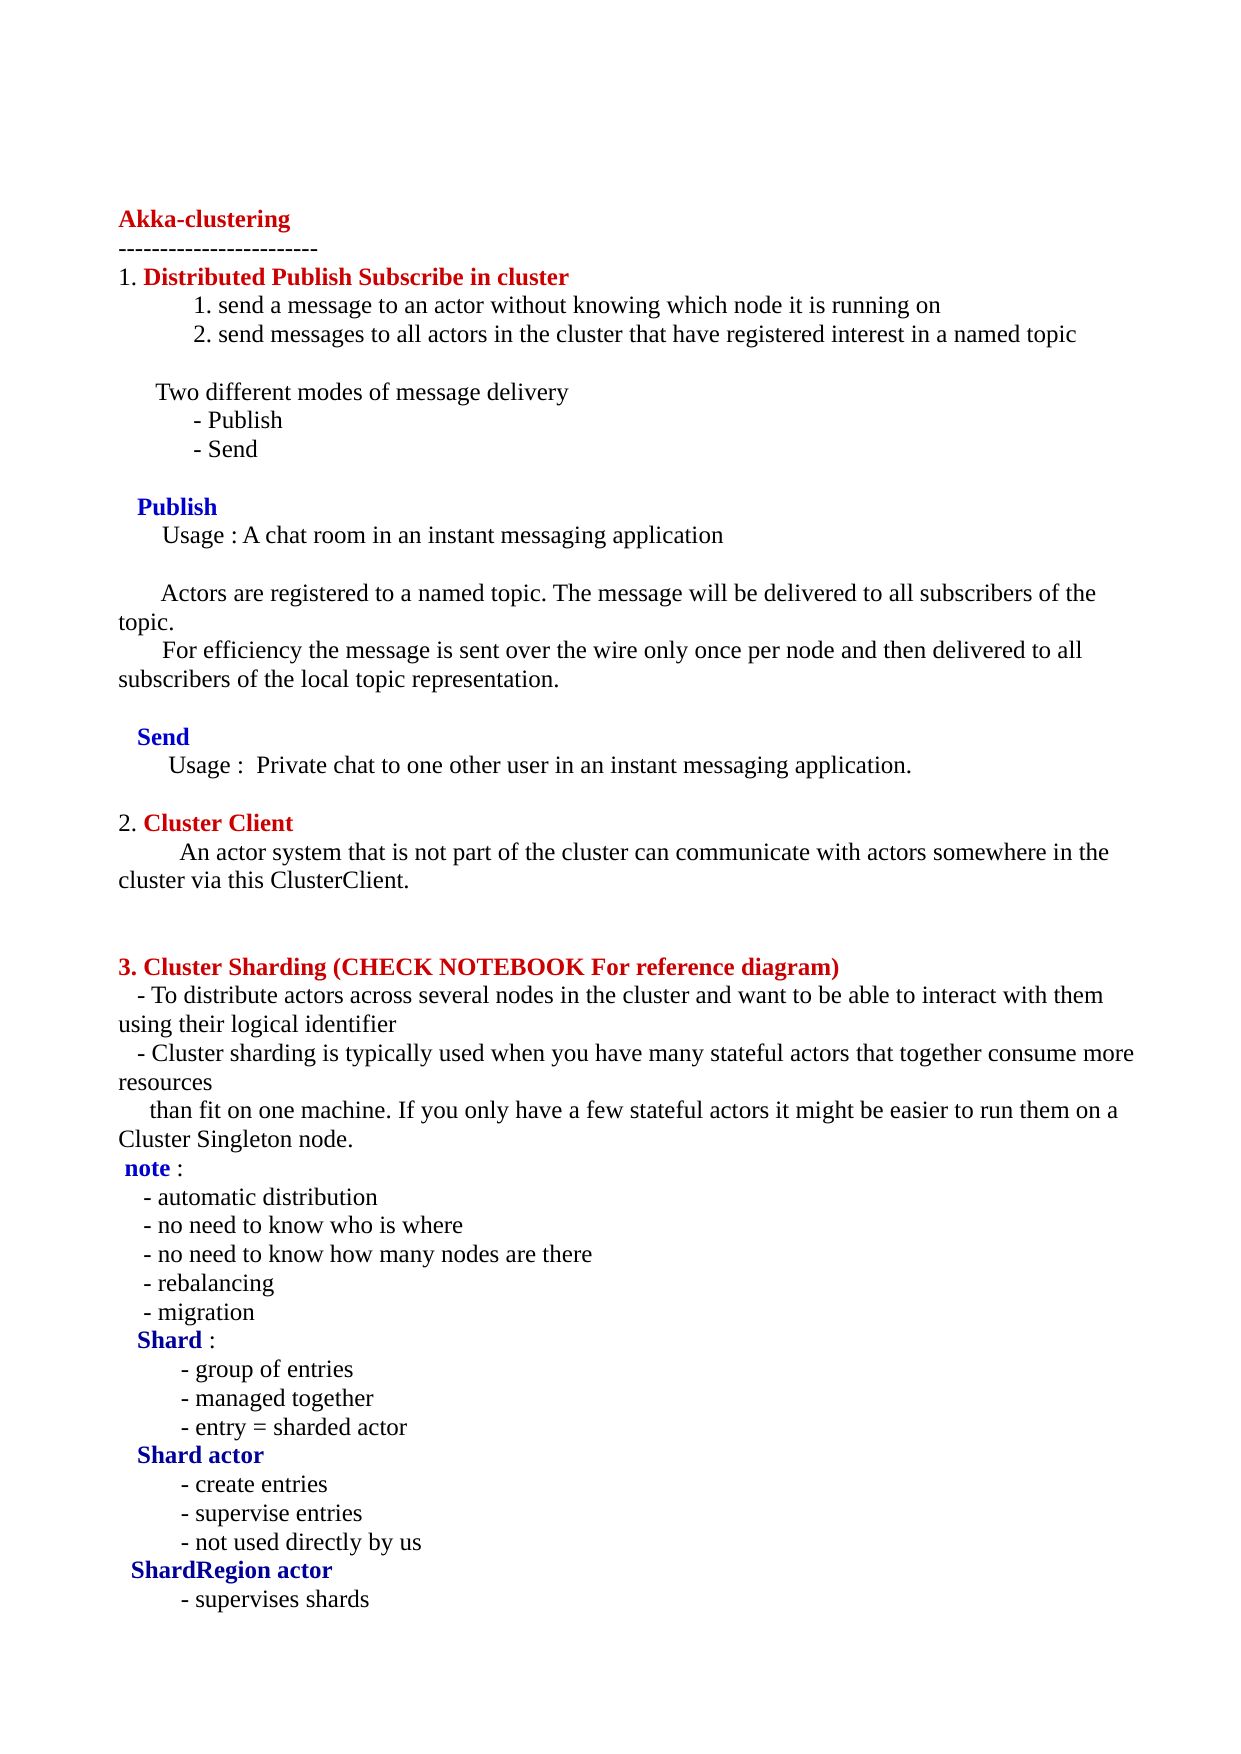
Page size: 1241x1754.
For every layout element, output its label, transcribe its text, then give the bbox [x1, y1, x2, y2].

text - migration [118, 1297, 1157, 1326]
text 1. send a message to an actor without knowing which node it is running on [118, 291, 1157, 319]
text ShardRegion actor [118, 1556, 1157, 1584]
text 2. Cluster Client [118, 808, 1157, 837]
text Two different modes of message delivery [118, 377, 1157, 406]
text - Send [118, 434, 1157, 463]
text Publish [118, 492, 1157, 521]
text Send [118, 722, 1157, 751]
text than fit on one machine. If you only have a few stateful actors it might be easier to run them on a Cluster Singleton node. [118, 1096, 1157, 1153]
text - entry = sharded actor [118, 1412, 1157, 1441]
text - supervises shards [118, 1584, 1157, 1613]
text Actors are registered to a named topic. The message will be delivered to all subscribers of the topic. [118, 578, 1157, 636]
text - rebalancing [118, 1268, 1157, 1297]
text For efficiency the message is sent over the wire only once per node and then delivered to all subscribers of the local topic representation. [118, 636, 1157, 693]
text - no need to know how many nodes are there [118, 1239, 1157, 1268]
text - Publish [118, 406, 1157, 434]
text Shard actor [118, 1441, 1157, 1469]
text - To distribute actors across several nodes in the cluster and want to be able to interact with them using their logical identifier [118, 981, 1157, 1038]
text - Cluster sharding is typically used when you have many stateful actors that together consume more resources [118, 1038, 1157, 1096]
text - no need to know who is where [118, 1211, 1157, 1239]
text 3. Cluster Sharding (CHECK NOTEBOOK For reference diagram) [118, 952, 1157, 981]
text - not used directly by us [118, 1527, 1157, 1556]
text 1. Distributed Publish Subscribe in cluster [118, 262, 1157, 291]
text - supervise entries [118, 1498, 1157, 1527]
text ------------------------ [118, 233, 1157, 262]
text An actor system that is not part of the cluster can communicate with actors somewhere in the cluster via this ClusterClient. [118, 837, 1157, 894]
text Shard : [118, 1326, 1157, 1354]
text - create entries [118, 1469, 1157, 1498]
text 2. send messages to all actors in the cluster that have registered interest in a named topic [118, 319, 1157, 348]
text - managed together [118, 1383, 1157, 1412]
text - group of entries [118, 1354, 1157, 1383]
text - automatic distribution [118, 1182, 1157, 1211]
text Usage : Private chat to one other user in an instant messaging application. [118, 751, 1157, 779]
text note : [118, 1153, 1157, 1182]
text Usage : A chat room in an instant messaging application [118, 521, 1157, 549]
text Akka-clustering [118, 204, 1157, 233]
